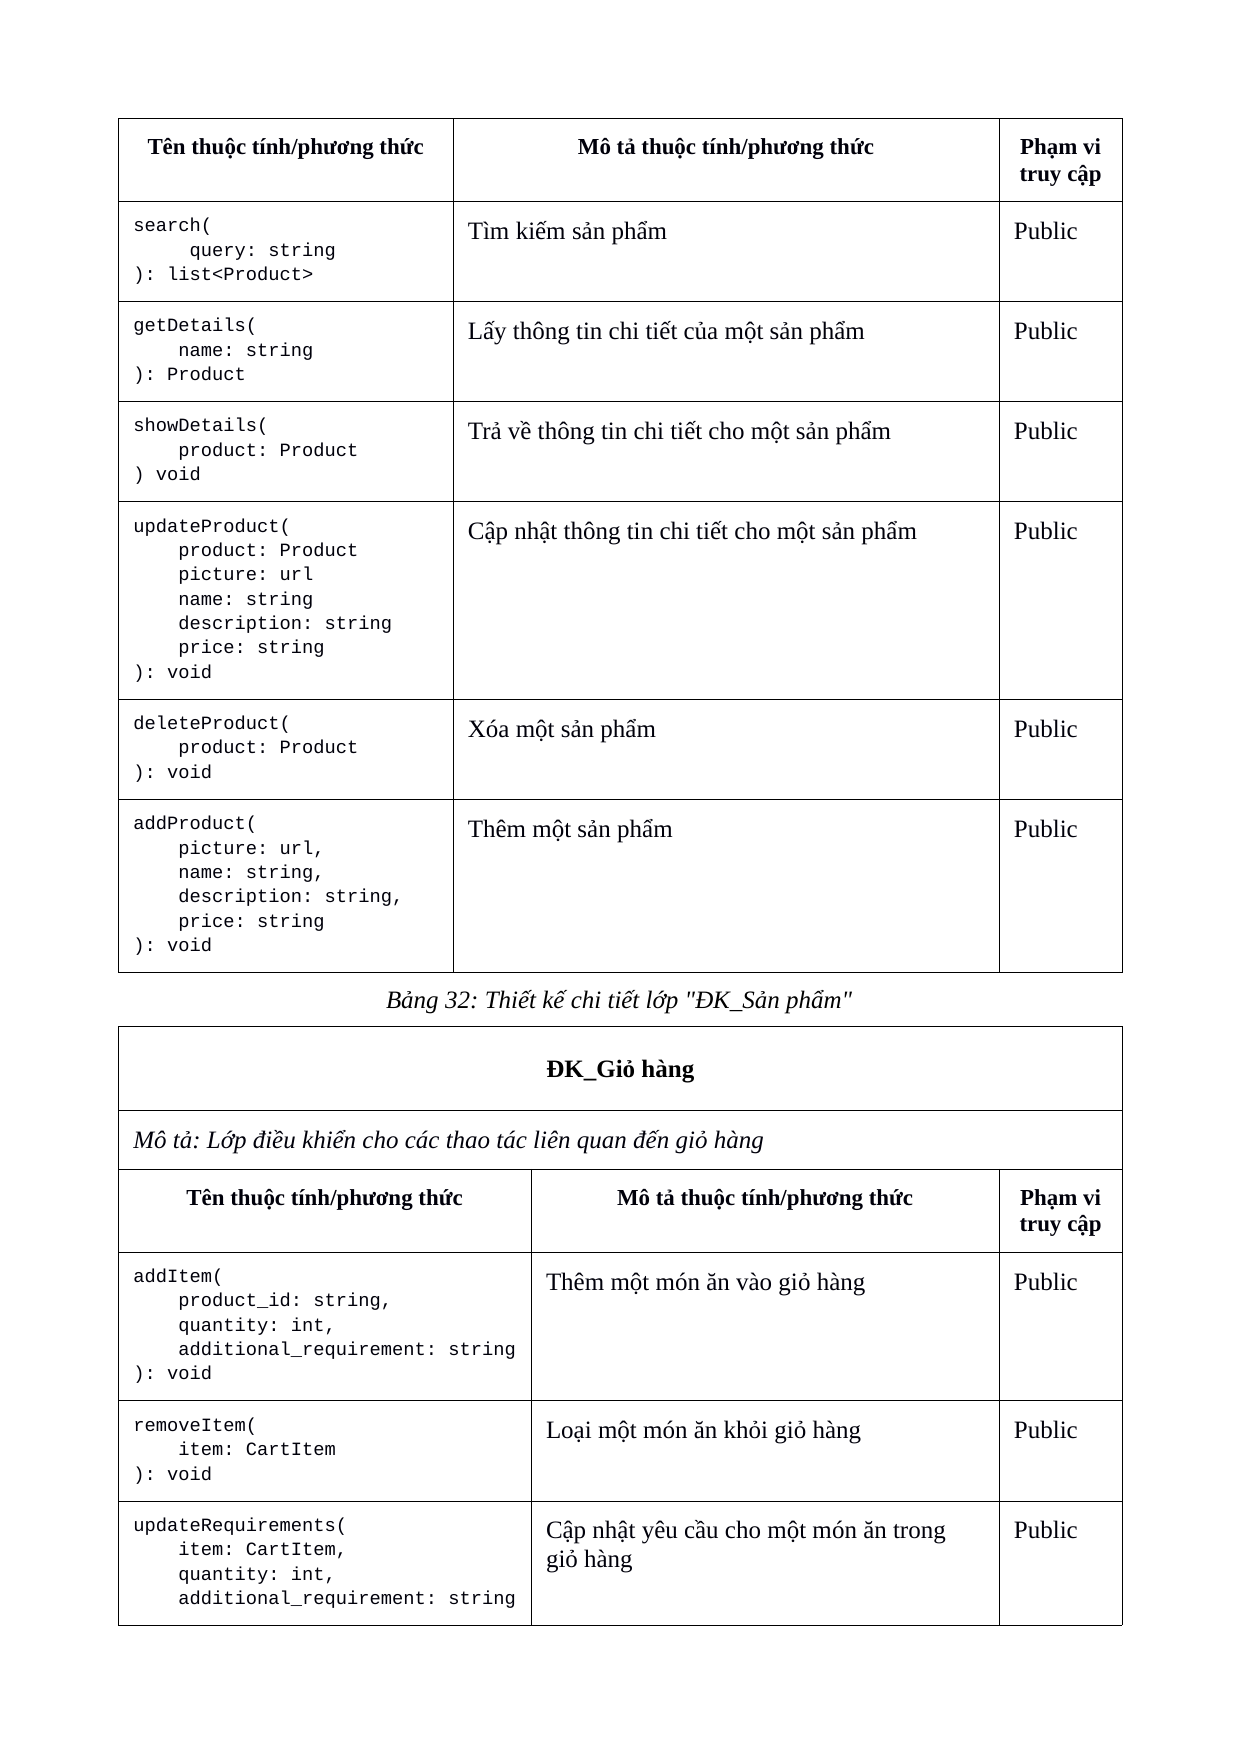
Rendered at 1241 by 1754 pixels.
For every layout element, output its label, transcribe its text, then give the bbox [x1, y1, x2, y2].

table_cell Public [1000, 202, 1122, 301]
table_cell Mô tả: Lớp điều khiển cho các thao tác liên quan đến giỏ hàng [119, 1111, 1122, 1169]
table_cell Cập nhật yêu cầu cho một món ăn trong giỏ hàng [532, 1502, 999, 1625]
table_cell getDetails( name: string ): Product [119, 302, 453, 401]
table_cell Public [1000, 1253, 1122, 1400]
table_cell Public [1000, 1401, 1122, 1501]
table_cell addItem( product_id: string, quantity: int, additional_requirement: string ): void [119, 1253, 531, 1400]
table_cell removeItem( item: CartItem ): void [119, 1401, 531, 1501]
table_cell updateRequirements( item: CartItem, quantity: int, additional_requirement: string [119, 1502, 531, 1625]
table_cell deleteProduct( product: Product ): void [119, 700, 453, 799]
table_cell Tên thuộc tính/phương thức [119, 119, 453, 201]
table_cell Xóa một sản phẩm [454, 700, 999, 799]
table_cell Public [1000, 800, 1122, 972]
text Bảng 32: Thiết kế chi tiết lớp "ĐK_Sản phẩm" [118, 985, 1122, 1013]
table_cell Mô tả thuộc tính/phương thức [532, 1170, 999, 1252]
table_cell updateProduct( product: Product picture: url name: string description: string price: string ): void [119, 502, 453, 699]
table_cell showDetails( product: Product ) void [119, 402, 453, 501]
table_cell search( query: string ): list<Product> [119, 202, 453, 301]
table_cell Lấy thông tin chi tiết của một sản phẩm [454, 302, 999, 401]
table_cell Cập nhật thông tin chi tiết cho một sản phẩm [454, 502, 999, 699]
table_cell Loại một món ăn khỏi giỏ hàng [532, 1401, 999, 1501]
table_cell Tìm kiếm sản phẩm [454, 202, 999, 301]
table_cell Thêm một sản phẩm [454, 800, 999, 972]
table_cell Thêm một món ăn vào giỏ hàng [532, 1253, 999, 1400]
table_cell Tên thuộc tính/phương thức [119, 1170, 531, 1252]
table_cell Public [1000, 402, 1122, 501]
table_cell Public [1000, 502, 1122, 699]
table_header ĐK_Giỏ hàng [119, 1027, 1122, 1110]
table_cell Phạm vi truy cập [1000, 119, 1122, 201]
table_cell Public [1000, 1502, 1122, 1625]
table_cell Trả về thông tin chi tiết cho một sản phẩm [454, 402, 999, 501]
table_cell addProduct( picture: url, name: string, description: string, price: string ): void [119, 800, 453, 972]
table_cell Mô tả thuộc tính/phương thức [454, 119, 999, 201]
table_cell Public [1000, 302, 1122, 401]
table_cell Phạm vi truy cập [1000, 1170, 1122, 1252]
table_cell Public [1000, 700, 1122, 799]
